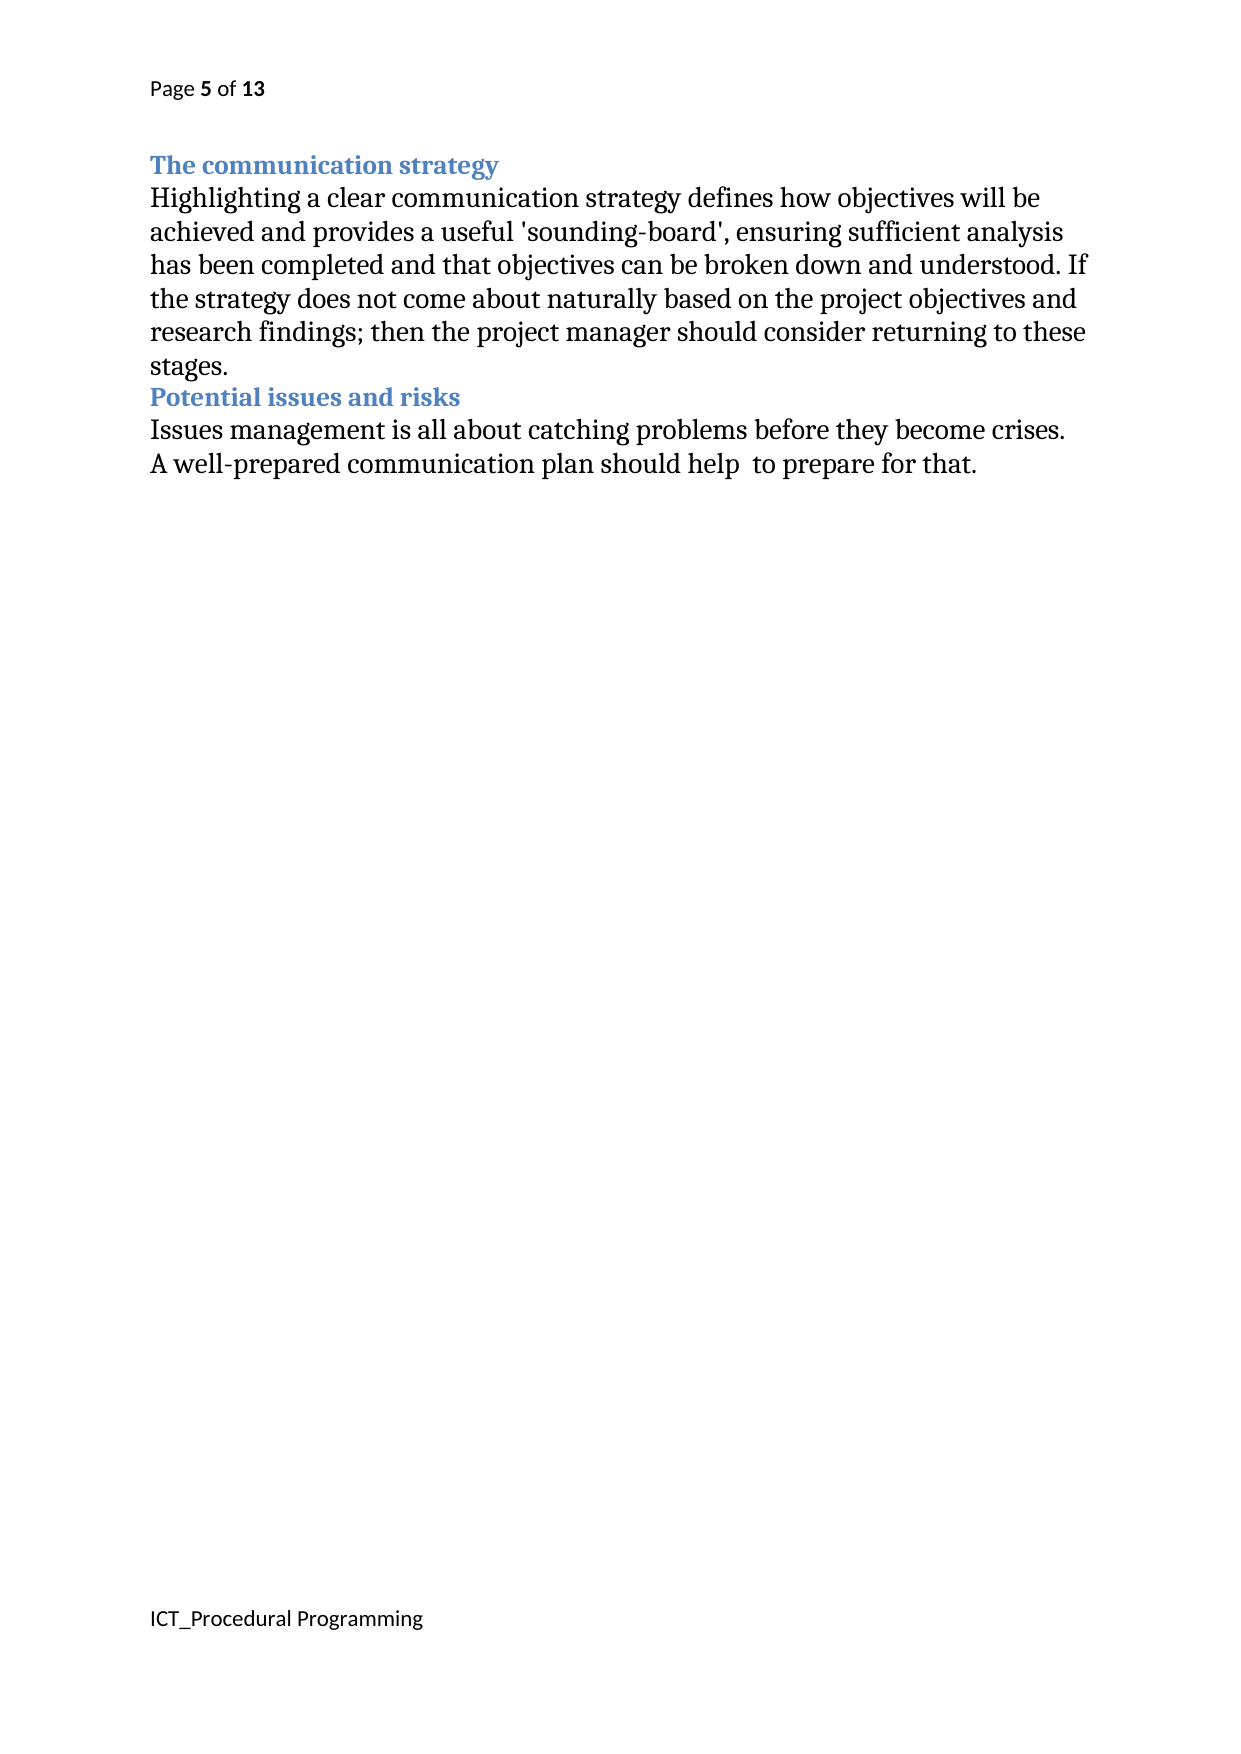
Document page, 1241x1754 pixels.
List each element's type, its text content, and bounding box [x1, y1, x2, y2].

text Potential issues and risks Issues management is all about catching problems before they become crises. A well-prepared communication plan should help to prepare for that. [150, 382, 1090, 481]
text The communication strategy Highlighting a clear communication strategy defines how objectives will be achieved and provides a useful 'sounding-board', ensuring sufficient analysis has been completed and that objectives can be broken down and understood. If the strategy does not come about naturally based on the project objectives and research findings; then the project manager should consider returning to these stages. [150, 150, 1090, 382]
